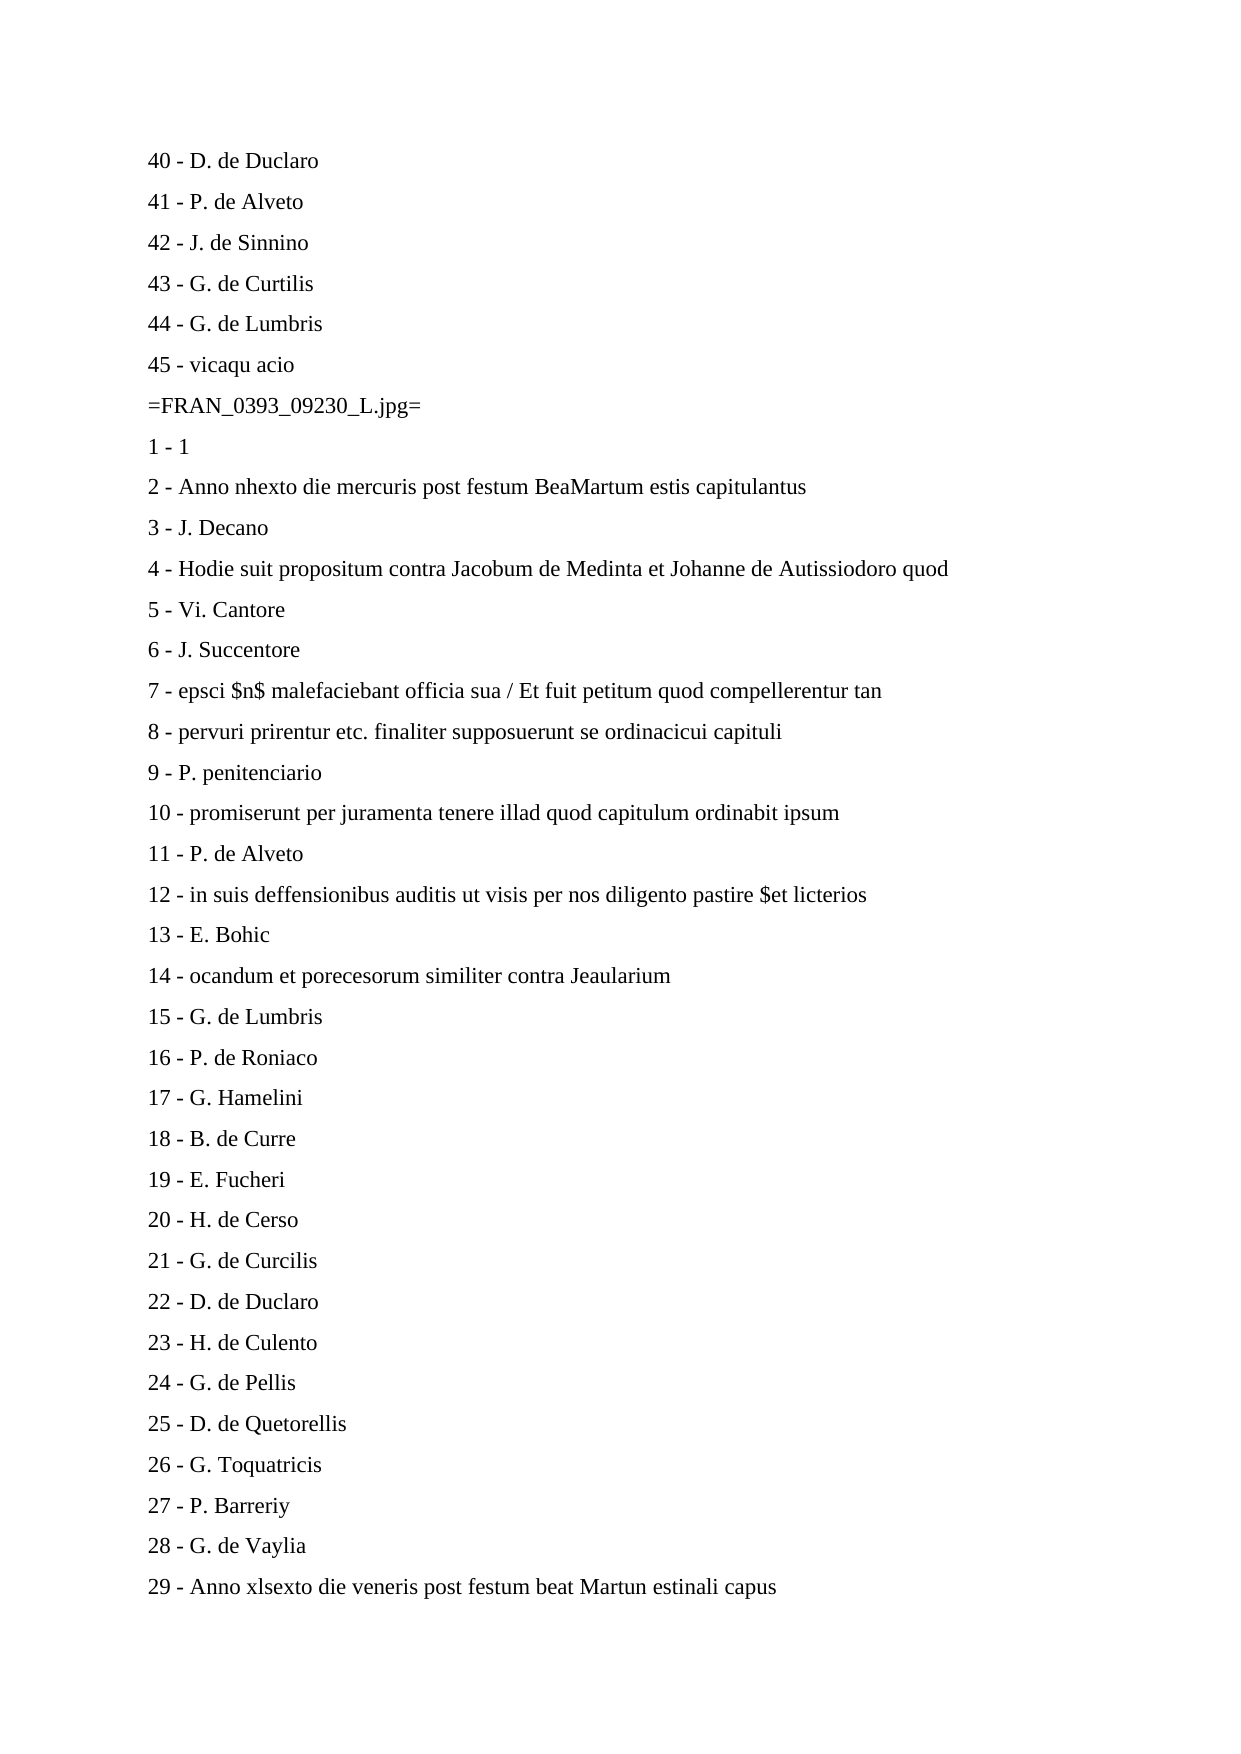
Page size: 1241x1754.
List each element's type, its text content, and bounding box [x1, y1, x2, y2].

text 40 - D. de Duclaro [148, 148, 1093, 174]
text 42 - J. de Sinnino [148, 229, 1093, 255]
text 44 - G. de Lumbris [148, 311, 1093, 337]
text 23 - H. de Culento [148, 1329, 1093, 1355]
text 20 - H. de Cerso [148, 1207, 1093, 1233]
text =FRAN_0393_09230_L.jpg= [148, 392, 1093, 418]
text 1 - 1 [148, 433, 1093, 459]
text 26 - G. Toquatricis [148, 1451, 1093, 1477]
text 29 - Anno xlsexto die veneris post festum beat Martun estinali capus [148, 1573, 1093, 1599]
text 43 - G. de Curtilis [148, 270, 1093, 296]
text 27 - P. Barreriy [148, 1492, 1093, 1518]
text 9 - P. penitenciario [148, 758, 1093, 785]
text 18 - B. de Curre [148, 1125, 1093, 1151]
text 12 - in suis deffensionibus auditis ut visis per nos diligento pastire $et licterios [148, 881, 1093, 907]
text 41 - P. de Alveto [148, 188, 1093, 215]
text 24 - G. de Pellis [148, 1369, 1093, 1396]
text 8 - pervuri prirentur etc. finaliter supposuerunt se ordinacicui capituli [148, 718, 1093, 744]
text 21 - G. de Curcilis [148, 1247, 1093, 1274]
text 3 - J. Decano [148, 514, 1093, 541]
text 11 - P. de Alveto [148, 840, 1093, 866]
text 28 - G. de Vaylia [148, 1532, 1093, 1559]
text 13 - E. Bohic [148, 921, 1093, 948]
text 15 - G. de Lumbris [148, 1003, 1093, 1029]
text 4 - Hodie suit propositum contra Jacobum de Medinta et Johanne de Autissiodoro quod [148, 555, 1093, 581]
text 45 - vicaqu acio [148, 351, 1093, 378]
text 7 - epsci $n$ malefaciebant officia sua / Et fuit petitum quod compellerentur tan [148, 677, 1093, 703]
text 6 - J. Succentore [148, 636, 1093, 663]
text 25 - D. de Quetorellis [148, 1410, 1093, 1437]
text 5 - Vi. Cantore [148, 596, 1093, 622]
text 2 - Anno nhexto die mercuris post festum BeaMartum estis capitulantus [148, 473, 1093, 500]
text 14 - ocandum et porecesorum similiter contra Jeaularium [148, 962, 1093, 988]
text 19 - E. Fucheri [148, 1166, 1093, 1192]
text 10 - promiserunt per juramenta tenere illad quod capitulum ordinabit ipsum [148, 799, 1093, 826]
text 22 - D. de Duclaro [148, 1288, 1093, 1314]
text 17 - G. Hamelini [148, 1084, 1093, 1111]
text 16 - P. de Roniaco [148, 1044, 1093, 1070]
